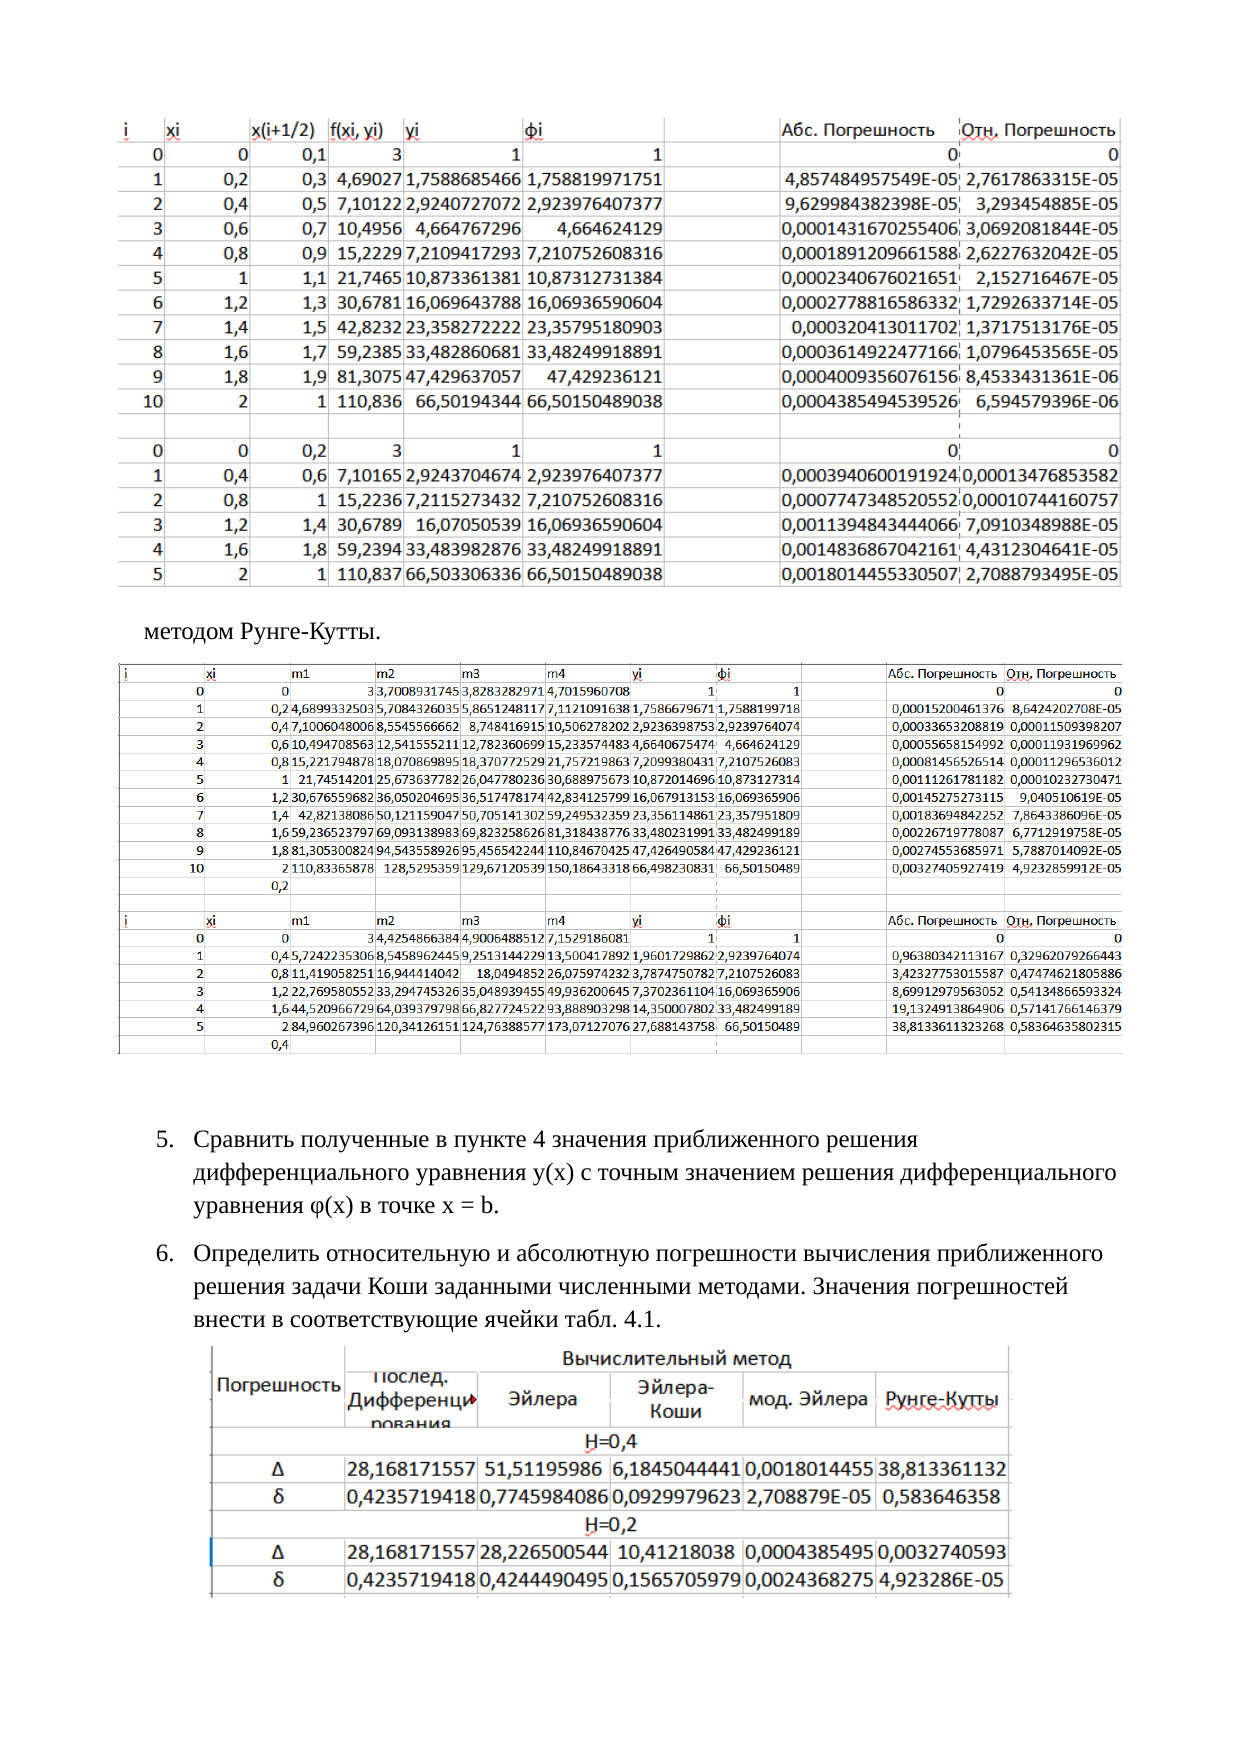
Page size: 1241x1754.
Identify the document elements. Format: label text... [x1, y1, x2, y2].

picture [118, 118, 1123, 587]
list Сравнить полученные в пункте 4 значения приближенного решения дифференциального уравнения y(x) с точным значением решения дифференциального уравнения φ(x) в точке x = b. [156, 1124, 1122, 1219]
picture [118, 663, 1123, 1054]
picture [209, 1346, 1013, 1598]
list Определить относительную и абсолютную погрешности вычисления приближенного решения задачи Коши заданными численными методами. Значения погрешностей внести в соответствующие ячейки табл. 4.1. [156, 1238, 1122, 1333]
text  методом Рунге-Кутты. [118, 616, 1122, 644]
